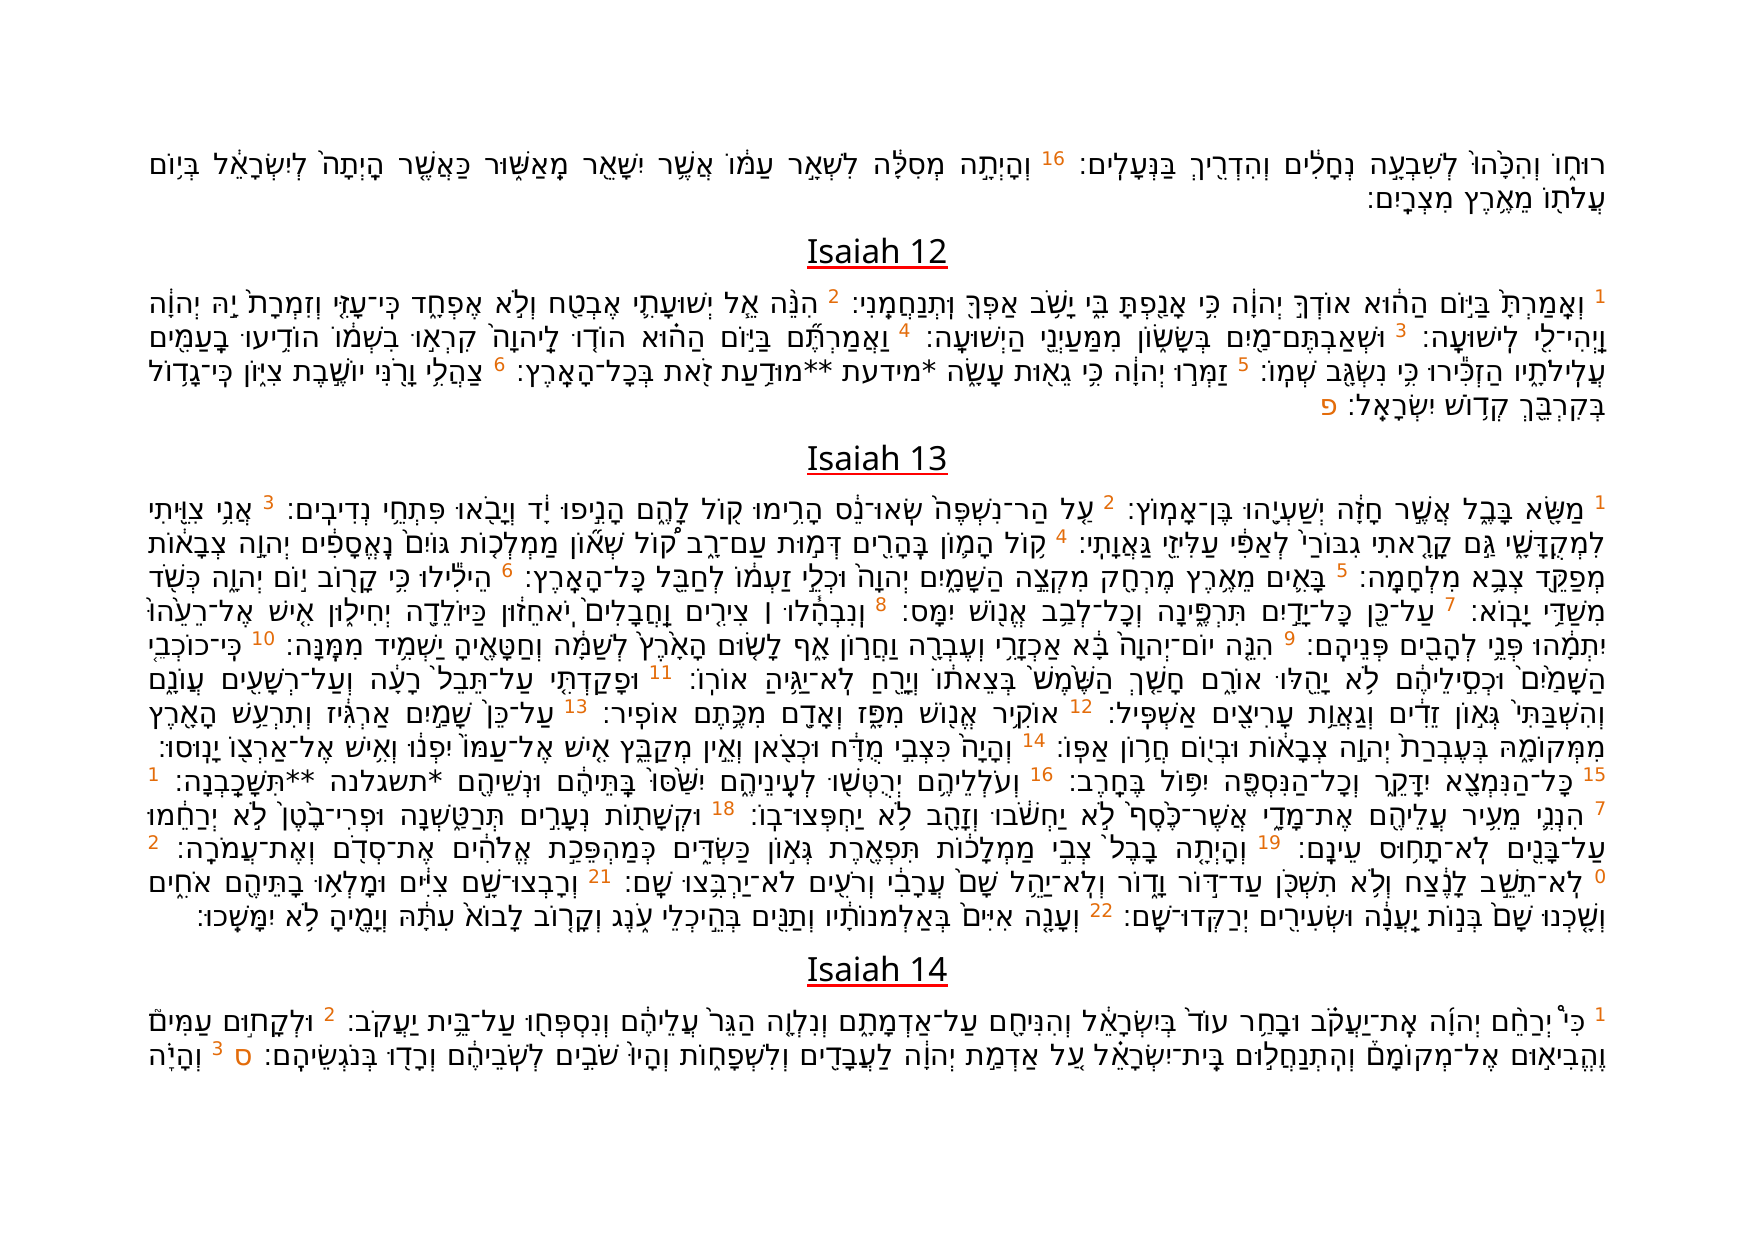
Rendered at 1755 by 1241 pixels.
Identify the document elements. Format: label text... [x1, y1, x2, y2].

text 11 וְהָיָ֣ה ׀ בַּיּ֣וֹם הַה֗וּא יוֹסִ֨יף אֲדֹנָ֤י ׀ שֵׁנִית֙ יָד֔וֹ לִקְנ֖וֹת אֶת־שְׁאָ֣ר עַמּ֑וֹ אֲשֶׁ֣ר יִשָּׁאֵר֩ מֵאַשּׁ֨וּר וּמִמִּצְרַ֜יִם וּמִפַּתְר֣וֹס וּמִכּ֗וּשׁ וּמֵעֵילָ֤ם וּמִשִּׁנְעָר֙ וּמֵ֣חֲמָ֔ת וּמֵאִיֵּ֖י הַיָּֽם׃ ‬‬‬12 וְנָשָׂ֥א נֵס֙ לַגּוֹיִ֔ם וְאָסַ֖ף נִדְחֵ֣י יִשְׂרָאֵ֑ל וּנְפֻצ֤וֹת יְהוּדָה֙ יְקַבֵּ֔ץ מֵאַרְבַּ֖ע כַּנְפ֥וֹת הָאָֽרֶץ׃ ‬‬‬13 וְסָ֙רָה֙ קִנְאַ֣ת אֶפְרַ֔יִם וְצֹרְרֵ֥י יְהוּדָ֖ה יִכָּרֵ֑תוּ אֶפְרַ֙יִם֙ לֹֽא־יְקַנֵּ֣א אֶת־יְהוּדָ֔ה וִֽיהוּדָ֖ה לֹֽא־יָצֹ֥ר אֶת־אֶפְרָֽיִם׃ ‬‬‬‬14 וְעָפ֨וּ בְכָתֵ֤ף פְּלִשְׁתִּים֙ יָ֔מָּה יַחְדָּ֖ו יָבֹ֣זּוּ אֶת־בְּנֵי־קֶ֑דֶם אֱד֤וֹם וּמוֹאָב֙ מִשְׁל֣וֹח יָדָ֔ם וּבְנֵ֥י עַמּ֖וֹן מִשְׁמַעְתָּֽם׃ ‬‬‬15 וְהֶחֱרִ֣ים יְהוָ֗ה אֵ֚ת לְשׁ֣וֹן יָם־מִצְרַ֔יִם וְהֵנִ֥יף יָד֛וֹ עַל־הַנָּהָ֖ר בַּעְיָ֣ם רוּח֑וֹ וְהִכָּ֙הוּ֙ לְשִׁבְעָ֣ה נְחָלִ֔ים וְהִדְרִ֖יךְ בַּנְּעָלִֽים׃ ‬‬‬16 וְהָיְתָ֣ה מְסִלָּ֔ה לִשְׁאָ֣ר עַמּ֔וֹ אֲשֶׁ֥ר יִשָּׁאֵ֖ר מֵֽאַשּׁ֑וּר כַּאֲשֶׁ֤ר הָֽיְתָה֙ לְיִשְׂרָאֵ֔ל בְּי֥וֹם עֲלֹת֖וֹ מֵאֶ֥רֶץ מִצְרָֽיִם׃ ‬‬‬‬‬‬‬‬‬ [148, 148, 1606, 216]
text 1 וְאָֽמַרְתָּ֙ בַּיּ֣וֹם הַה֔וּא אוֹדְךָ֣ יְהוָ֔ה כִּ֥י אָנַ֖פְתָּ בִּ֑י יָשֹׁ֥ב אַפְּךָ֖ וּֽתְנַחֲמֵֽנִי׃ ‬‬‬‬‬2 הִנֵּ֨ה אֵ֧ל יְשׁוּעָתִ֛י אֶבְטַ֖ח וְלֹ֣א אֶפְחָ֑ד כִּֽי־עָזִּ֤י וְזִמְרָת֙ יָ֣הּ יְהוָ֔ה וַֽיְהִי־לִ֖י לִֽישׁוּעָֽה׃ ‬‬‬3 וּשְׁאַבְתֶּם־מַ֖יִם בְּשָׂשׂ֑וֹן מִמַּעַיְנֵ֖י הַיְשׁוּעָֽה׃ ‬‬‬4 וַאֲמַרְתֶּ֞ם בַּיּ֣וֹם הַה֗וּא הוֹד֤וּ לַֽיהוָה֙ קִרְא֣וּ בִשְׁמ֔וֹ הוֹדִ֥יעוּ בָֽעַמִּ֖ים עֲלִֽילֹתָ֑יו הַזְכִּ֕ירוּ כִּ֥י נִשְׂגָּ֖ב שְׁמֽוֹ׃ ‬‬‬5 זַמְּר֣וּ יְהוָ֔ה כִּ֥י גֵא֖וּת עָשָׂ֑ה *מידעת **מוּדַ֥עַת זֹ֖את בְּכָל־הָאָֽרֶץ׃ ‬‬‬6 צַהֲלִ֥י וָרֹ֖נִּי יוֹשֶׁ֣בֶת צִיּ֑וֹן כִּֽי־גָד֥וֹל בְּקִרְבֵּ֖ךְ קְד֥וֹשׁ יִשְׂרָאֵֽל׃ פ ‬‬‬‬‬‬‬‬ [148, 286, 1606, 422]
text Isaiah 12 [148, 228, 1606, 273]
text 1 מַשָּׂ֖א בָּבֶ֑ל אֲשֶׁ֣ר חָזָ֔ה יְשַׁעְיָ֖הוּ בֶּן־אָמֽוֹץ׃ 2 עַ֤ל הַר־נִשְׁפֶּה֙ שְֽׂאוּ־נֵ֔ס הָרִ֥ימוּ ק֖וֹל לָהֶ֑ם הָנִ֣יפוּ יָ֔ד וְיָבֹ֖אוּ פִּתְחֵ֥י נְדִיבִֽים׃ ‬‬‬3 אֲנִ֥י צִוֵּ֖יתִי לִמְקֻדָּשָׁ֑י גַּ֣ם קָרָ֤אתִי גִבּוֹרַי֙ לְאַפִּ֔י עַלִּיזֵ֖י גַּאֲוָתִֽי׃ ‬‬‬4 ק֥וֹל הָמ֛וֹן בֶּֽהָרִ֖ים דְּמ֣וּת עַם־רָ֑ב ק֠וֹל שְׁא֞וֹן מַמְלְכ֤וֹת גּוֹיִם֙ נֶֽאֱסָפִ֔ים יְהוָ֣ה צְבָא֔וֹת מְפַקֵּ֖ד צְבָ֥א מִלְחָמָֽה׃ ‬‬‬5 בָּאִ֛ים מֵאֶ֥רֶץ מֶרְחָ֖ק מִקְצֵ֣ה הַשָּׁמָ֑יִם יְהוָה֙ וּכְלֵ֣י זַעְמ֔וֹ לְחַבֵּ֖ל כָּל־הָאָֽרֶץ׃ ‬‬‬6 הֵילִ֕ילוּ כִּ֥י קָר֖וֹב י֣וֹם יְהוָ֑ה כְּשֹׁ֖ד מִשַׁדַּ֥י יָבֽוֹא׃ ‬‬‬7 עַל־כֵּ֖ן כָּל־יָדַ֣יִם תִּרְפֶּ֑ינָה וְכָל־לְבַ֥ב אֱנ֖וֹשׁ יִמָּס׃ ‬‬‬8 וְֽנִבְהָ֓לוּ ׀ צִירִ֤ים וַֽחֲבָלִים֙ יֹֽאחֵז֔וּן כַּיּוֹלֵדָ֖ה יְחִיל֑וּן אִ֤ישׁ אֶל־רֵעֵ֙הוּ֙ יִתְמָ֔הוּ פְּנֵ֥י לְהָבִ֖ים פְּנֵיהֶֽם׃ ‬‬‬9 הִנֵּ֤ה יוֹם־יְהוָה֙ בָּ֔א אַכְזָרִ֥י וְעֶבְרָ֖ה וַחֲר֣וֹן אָ֑ף לָשׂ֤וּם הָאָ֙רֶץ֙ לְשַׁמָּ֔ה וְחַטָּאֶ֖יהָ יַשְׁמִ֥יד מִמֶּֽנָּה׃ ‬‬‬10 כִּֽי־כוֹכְבֵ֤י הַשָּׁמַ֙יִם֙ וּכְסִ֣ילֵיהֶ֔ם לֹ֥א יָהֵ֖לּוּ אוֹרָ֑ם חָשַׁ֤ךְ הַשֶּׁ֙מֶשׁ֙ בְּצֵאת֔וֹ וְיָרֵ֖חַ לֹֽא־יַגִּ֥יהַ אוֹרֽוֹ׃ ‬‬‬11 וּפָקַדְתִּ֤י עַל־תֵּבֵל֙ רָעָ֔ה וְעַל־רְשָׁעִ֖ים עֲוֺנָ֑ם וְהִשְׁבַּתִּי֙ גְּא֣וֹן זֵדִ֔ים וְגַאֲוַ֥ת עָרִיצִ֖ים אַשְׁפִּֽיל׃ ‬‬‬12 אוֹקִ֥יר אֱנ֖וֹשׁ מִפָּ֑ז וְאָדָ֖ם מִכֶּ֥תֶם אוֹפִֽיר׃ ‬‬‬13 עַל־כֵּן֙ שָׁמַ֣יִם אַרְגִּ֔יז וְתִרְעַ֥שׁ הָאָ֖רֶץ מִמְּקוֹמָ֑הּ בְּעֶבְרַת֙ יְהוָ֣ה צְבָא֔וֹת וּבְי֖וֹם חֲר֥וֹן אַפּֽוֹ׃ ‬‬‬14 וְהָיָה֙ כִּצְבִ֣י מֻדָּ֔ח וּכְצֹ֖אן וְאֵ֣ין מְקַבֵּ֑ץ אִ֤ישׁ אֶל־עַמּוֹ֙ יִפְנ֔וּ וְאִ֥ישׁ אֶל־אַרְצ֖וֹ יָנֽוּסוּ׃ ‬‬‬15 כָּל־הַנִּמְצָ֖א יִדָּקֵ֑ר וְכָל־הַנִּסְפֶּ֖ה יִפּ֥וֹל בֶּחָֽרֶב׃ ‬‬‬16 וְעֹלְלֵיהֶ֥ם יְרֻטְּשׁ֖וּ לְעֵֽינֵיהֶ֑ם יִשַּׁ֙סּוּ֙ בָּֽתֵּיהֶ֔ם וּנְשֵׁיהֶ֖ם *תשגלנה **תִּשָּׁכַֽבְנָה׃ ‬‬‬17 הִנְנִ֛י מֵעִ֥יר עֲלֵיהֶ֖ם אֶת־מָדָ֑י אֲשֶׁר־כֶּ֙סֶף֙ לֹ֣א יַחְשֹׁ֔בוּ וְזָהָ֖ב לֹ֥א יַחְפְּצוּ־בֽוֹ׃ ‬‬‬18 וּקְשָׁת֖וֹת נְעָרִ֣ים תְּרַטַּ֑שְׁנָה וּפְרִי־בֶ֙טֶן֙ לֹ֣א יְרַחֵ֔מוּ עַל־בָּנִ֖ים לֹֽא־תָח֥וּס עֵינָֽם׃ ‬‬‬19 וְהָיְתָ֤ה בָבֶל֙ צְבִ֣י מַמְלָכ֔וֹת תִּפְאֶ֖רֶת גְּא֣וֹן כַּשְׂדִּ֑ים כְּמַהְפֵּכַ֣ת אֱלֹהִ֔ים אֶת־סְדֹ֖ם וְאֶת־עֲמֹרָֽה׃ ‬‬‬20 לֹֽא־תֵשֵׁ֣ב לָנֶ֔צַח וְלֹ֥א תִשְׁכֹּ֖ן עַד־דּ֣וֹר וָד֑וֹר וְלֹֽא־יַהֵ֥ל שָׁם֙ עֲרָבִ֔י וְרֹעִ֖ים לֹא־יַרְבִּ֥צוּ שָֽׁם׃ ‬‬‬21 וְרָבְצוּ־שָׁ֣ם צִיִּ֔ים וּמָלְא֥וּ בָתֵּיהֶ֖ם אֹחִ֑ים וְשָׁ֤כְנוּ שָׁם֙ בְּנ֣וֹת יַֽעֲנָ֔ה וּשְׂעִירִ֖ים יְרַקְּדוּ־שָֽׁם׃ ‬‬‬22 וְעָנָ֤ה אִיִּים֙ בְּאַלְמנוֹתָ֔יו וְתַנִּ֖ים בְּהֵ֣יכְלֵי עֹ֑נֶג וְקָר֤וֹב לָבוֹא֙ עִתָּ֔הּ וְיָמֶ֖יהָ לֹ֥א יִמָּשֵֽׁכוּ׃ ‬‬‬‬‬‬‬‬‬‬‬‬‬‬‬‬‬‬‬‬‬‬‬‬ [148, 492, 1606, 934]
text Isaiah 14 [148, 946, 1606, 992]
text 1 כִּי֩ יְרַחֵ֨ם יְהוָ֜ה אֶֽת־יַעֲקֹ֗ב וּבָחַ֥ר עוֹד֙ בְּיִשְׂרָאֵ֔ל וְהִנִּיחָ֖ם עַל־אַדְמָתָ֑ם וְנִלְוָ֤ה הַגֵּר֙ עֲלֵיהֶ֔ם וְנִסְפְּח֖וּ עַל־בֵּ֥ית יַעֲקֹֽב׃ 2 וּלְקָח֣וּם עַמִּים֮ וֶהֱבִיא֣וּם אֶל־מְקוֹמָם֒ וְהִֽתְנַחֲל֣וּם בֵּֽית־יִשְׂרָאֵ֗ל עַ֚ל אַדְמַ֣ת יְהוָ֔ה לַעֲבָדִ֖ים וְלִשְׁפָח֑וֹת וְהָיוּ֙ שֹׁבִ֣ים לְשֹֽׁבֵיהֶ֔ם וְרָד֖וּ בְּנֹגְשֵׂיהֶֽם׃ ס ‬‬‬3 וְהָיָ֗ה בְּי֨וֹם הָנִ֤יחַ יְהוָה֙ לְךָ֔ מֵֽעָצְבְּךָ֖ וּמֵרָגְזֶ֑ךָ וּמִן־הָעֲבֹדָ֥ה הַקָּשָׁ֖ה אֲשֶׁ֥ר עֻבַּד־בָּֽךְ׃ ‬‬‬4 וְנָשָׂ֜אתָ הַמָּשָׁ֥ל הַזֶּ֛ה עַל־מֶ֥לֶךְ בָּבֶ֖ל וְאָמָ֑רְתָּ אֵ֚יךְ שָׁבַ֣ת נֹגֵ֔שׂ שָׁבְתָ֖ה מַדְהֵבָֽה׃ ‬‬‬5 שָׁבַ֥ר יְהוָ֖ה מַטֵּ֣ה רְשָׁעִ֑ים שֵׁ֖בֶט מֹשְׁלִֽים׃ ‬‬‬6 מַכֶּ֤ה עַמִּים֙ בְּעֶבְרָ֔ה מַכַּ֖ת בִּלְתִּ֣י סָרָ֑ה רֹדֶ֤ה בָאַף֙ גּוֹיִ֔ם מֻרְדָּ֖ף בְּלִ֥י חָשָֽׂךְ׃ ‬‬‬7 נָ֥חָה שָׁקְטָ֖ה כָּל־הָאָ֑רֶץ פָּצְח֖וּ רִנָּֽה׃ ‬‬‬8 גַּם־בְּרוֹשִׁ֛ים שָׂמְח֥וּ לְךָ֖ אַרְזֵ֣י לְבָנ֑וֹן מֵאָ֣ז שָׁכַ֔בְתָּ לֹֽא־יַעֲלֶ֥ה הַכֹּרֵ֖ת עָלֵֽינוּ׃ ‬‬‬9 שְׁא֗וֹל מִתַּ֛חַת רָגְזָ֥ה לְךָ֖ לִקְרַ֣את בּוֹאֶ֑ךָ עוֹרֵ֨ר לְךָ֤ רְפָאִים֙ כָּל־עַתּ֣וּדֵי אָ֔רֶץ הֵקִים֙ מִכִּסְאוֹתָ֔ם כֹּ֖ל מַלְכֵ֥י גוֹיִֽם׃ ‬‬‬‬10 כֻּלָּ֣ם יַֽעֲנ֔וּ וְיֹאמְר֖וּ אֵלֶ֑יךָ גַּם־אַתָּ֛ה חֻלֵּ֥יתָ כָמ֖וֹנוּ אֵלֵ֥ינוּ נִמְשָֽׁלְתָּ׃ ‬‬‬11 הוּרַ֥ד שְׁא֛וֹל גְּאוֹנֶ֖ךָ הֶמְיַ֣ת נְבָלֶ֑יךָ תַּחְתֶּ֙יךָ֙ יֻצַּ֣ע רִמָּ֔ה וּמְכַסֶּ֖יךָ תּוֹלֵעָֽה׃ ‬‬‬12 אֵ֛יךְ נָפַ֥לְתָּ מִשָּׁמַ֖יִם הֵילֵ֣ל בֶּן־שָׁ֑חַר נִגְדַּ֣עְתָּ לָאָ֔רֶץ חוֹלֵ֖שׁ עַל־גּוֹיִֽם׃ ‬‬‬13 וְאַתָּ֞ה אָמַ֤רְתָּ בִֽלְבָבְךָ֙ הַשָּׁמַ֣יִם אֶֽעֱלֶ֔ה מִמַּ֥עַל לְכֽוֹכְבֵי־אֵ֖ל אָרִ֣ים כִּסְאִ֑י וְאֵשֵׁ֥ב בְּהַר־מוֹעֵ֖ד בְּיַרְכְּתֵ֥י צָפֽוֹן׃ ‬‬‬14 אֶעֱלֶ֖ה עַל־בָּ֣מֳתֵי עָ֑ב אֶדַּמֶּ֖ה לְעֶלְיֽוֹן׃ ‬‬‬15 אַ֧ךְ אֶל־שְׁא֛וֹל תּוּרָ֖ד אֶל־יַרְכְּתֵי־בֽוֹר׃ ‬‬‬16 רֹאֶ֙יךָ֙ אֵלֶ֣יךָ יַשְׁגִּ֔יחוּ אֵלֶ֖יךָ יִתְבּוֹנָ֑נוּ הֲזֶ֤ה הָאִישׁ֙ מַרְגִּ֣יז הָאָ֔רֶץ מַרְעִ֖ישׁ מַמְלָכֽוֹת׃ ‬‬‬17 שָׂ֥ם תֵּבֵ֛ל כַּמִּדְבָּ֖ר וְעָרָ֣יו הָרָ֑ס אֲסִירָ֖יו לֹא־פָ֥תַח בָּֽיְתָה׃ ‬‬‬18 כָּל־מַלְכֵ֥י גוֹיִ֖ם כֻּלָּ֑ם שָׁכְב֥וּ בְכָב֖וֹד אִ֥ישׁ בְּבֵיתֽוֹ׃ ‬‬‬19 וְאַתָּ֞ה הָשְׁלַ֤כְתָּ מִֽקִּבְרְךָ֙ כְּנֵ֣צֶר נִתְעָ֔ב לְב֥וּשׁ הֲרֻגִ֖ים מְטֹ֣עֲנֵי חָ֑רֶב יוֹרְדֵ֥י אֶל־אַבְנֵי־ב֖וֹר כְּפֶ֥גֶר מוּבָֽס׃ ‬‬‬20 לֹֽא־תֵחַ֤ד אִתָּם֙ בִּקְבוּרָ֔ה כִּֽי־אַרְצְךָ֥ שִׁחַ֖תָּ עַמְּךָ֣ הָרָ֑גְתָּ לֹֽא־יִקָּרֵ֥א לְעוֹלָ֖ם זֶ֥רַע מְרֵעִֽים׃ ‬‬‬21 הָכִ֧ינוּ לְבָנָ֛יו מַטְבֵּ֖חַ בַּעֲוֺ֣ן אֲבוֹתָ֑ם בַּל־יָקֻ֙מוּ֙ וְיָ֣רְשׁוּ אָ֔רֶץ וּמָלְא֥וּ פְנֵֽי־תֵבֵ֖ל עָרִֽים׃ ‬‬‬22 וְקַמְתִּ֣י עֲלֵיהֶ֔ם נְאֻ֖ם יְהוָ֣ה צְבָא֑וֹת וְהִכְרַתִּ֨י לְבָבֶ֜ל שֵׁ֥ם וּשְׁאָ֛ר וְנִ֥ין וָנֶ֖כֶד נְאֻם־יְהוָֽה׃ ‬‬‬23 וְשַׂמְתִּ֛יהָ לְמוֹרַ֥שׁ קִפֹּ֖ד וְאַגְמֵי־מָ֑יִם וְטֵֽאטֵאתִ֙יהָ֙ בְּמַטְאֲטֵ֣א הַשְׁמֵ֔ד נְאֻ֖ם יְהוָ֥ה צְבָאֽוֹת׃ פ ‬‬‬‬‬‬‬‬‬‬‬‬‬‬‬‬‬‬‬‬‬‬‬‬‬ [148, 1004, 1606, 1072]
text Isaiah 13 [148, 434, 1606, 480]
